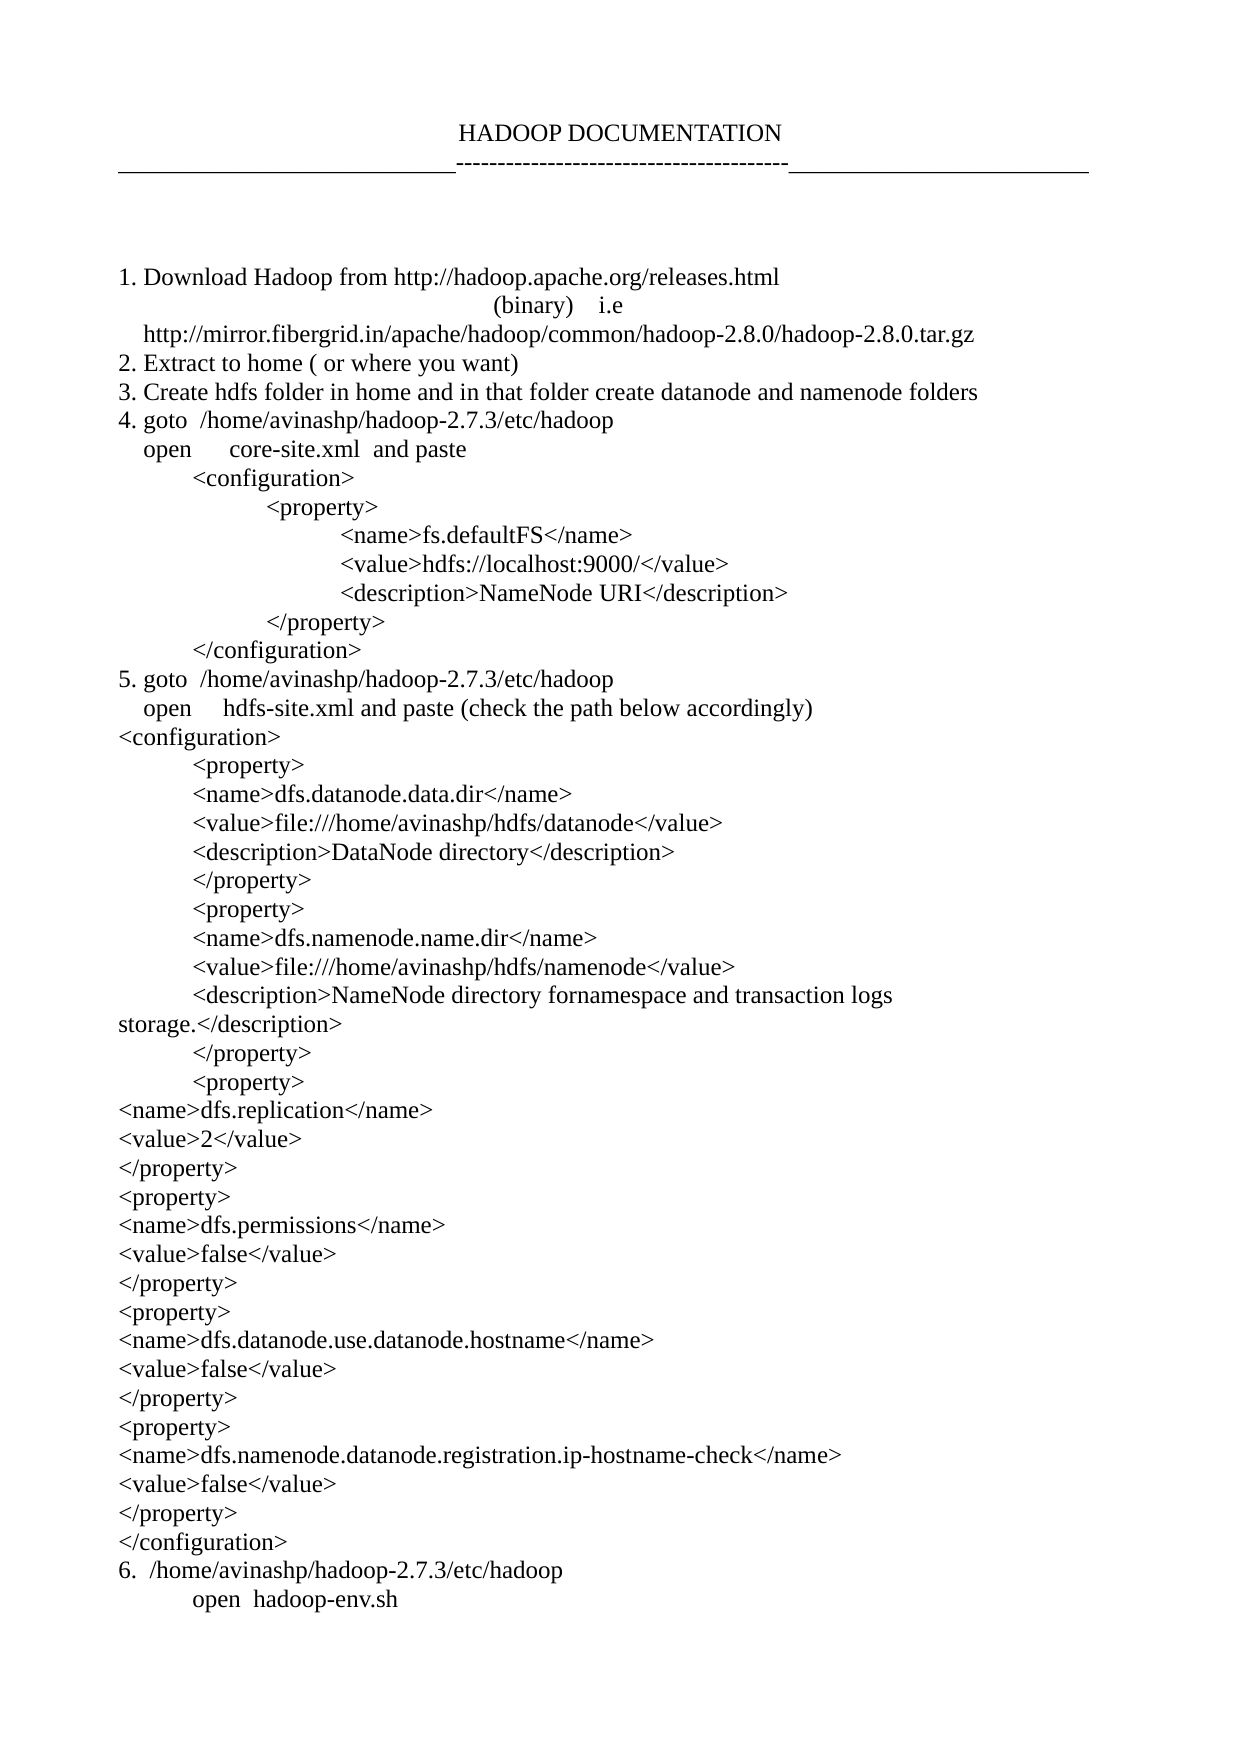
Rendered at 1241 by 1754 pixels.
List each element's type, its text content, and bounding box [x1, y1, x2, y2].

text </property> [118, 1383, 1122, 1412]
text </property> [118, 1153, 1122, 1182]
text <configuration> [118, 463, 1122, 492]
text <name>dfs.permissions</name> [118, 1211, 1122, 1239]
text </property> [118, 1498, 1122, 1527]
text <value>false</value> [118, 1354, 1122, 1383]
text <name>dfs.datanode.data.dir</name> [118, 779, 1122, 808]
text <name>dfs.datanode.use.datanode.hostname</name> [118, 1326, 1122, 1354]
text 2. Extract to home ( or where you want) [118, 348, 1122, 377]
text open hadoop-env.sh [118, 1584, 1122, 1613]
text </property> [118, 607, 1122, 636]
text <description>DataNode directory</description> [118, 837, 1122, 866]
text <value>hdfs://localhost:9000/</value> [118, 549, 1122, 578]
text <name>dfs.namenode.name.dir</name> [118, 923, 1122, 952]
text <value>false</value> [118, 1469, 1122, 1498]
text <configuration> [118, 722, 1122, 751]
text <name>dfs.replication</name> [118, 1096, 1122, 1124]
text http://mirror.fibergrid.in/apache/hadoop/common/hadoop-2.8.0/hadoop-2.8.0.tar.gz [118, 319, 1122, 348]
text 6. /home/avinashp/hadoop-2.7.3/etc/hadoop [118, 1556, 1122, 1584]
text <value>file:///home/avinashp/hdfs/datanode</value> [118, 808, 1122, 837]
text </configuration> [118, 1527, 1122, 1556]
text </configuration> [118, 636, 1122, 664]
text 3. Create hdfs folder in home and in that folder create datanode and namenode folders [118, 377, 1122, 406]
text <property> [118, 1182, 1122, 1211]
text <property> [118, 1297, 1122, 1326]
text open hdfs-site.xml and paste (check the path below accordingly) [118, 693, 1122, 722]
text <description>NameNode directory fornamespace and transaction logs storage.</description> [118, 981, 1122, 1038]
text </property> [118, 1038, 1122, 1067]
text <property> [118, 894, 1122, 923]
text <name>dfs.namenode.datanode.registration.ip-hostname-check</name> [118, 1441, 1122, 1469]
text 1. Download Hadoop from http://hadoop.apache.org/releases.html [118, 262, 1122, 291]
text </property> [118, 866, 1122, 894]
text <property> [118, 1067, 1122, 1096]
text 4. goto /home/avinashp/hadoop-2.7.3/etc/hadoop [118, 406, 1122, 434]
text <value>file:///home/avinashp/hdfs/namenode</value> [118, 952, 1122, 981]
text ___________________________----------------------------------------________________________ [118, 147, 1122, 176]
text <property> [118, 1412, 1122, 1441]
text <value>false</value> [118, 1239, 1122, 1268]
text <property> [118, 492, 1122, 521]
text <value>2</value> [118, 1124, 1122, 1153]
text <property> [118, 751, 1122, 779]
text <description>NameNode URI</description> [118, 578, 1122, 607]
text 5. goto /home/avinashp/hadoop-2.7.3/etc/hadoop [118, 664, 1122, 693]
text HADOOP DOCUMENTATION [118, 118, 1122, 147]
text </property> [118, 1268, 1122, 1297]
text <name>fs.defaultFS</name> [118, 521, 1122, 549]
text open core-site.xml and paste [118, 434, 1122, 463]
text (binary) i.e [118, 291, 1122, 319]
